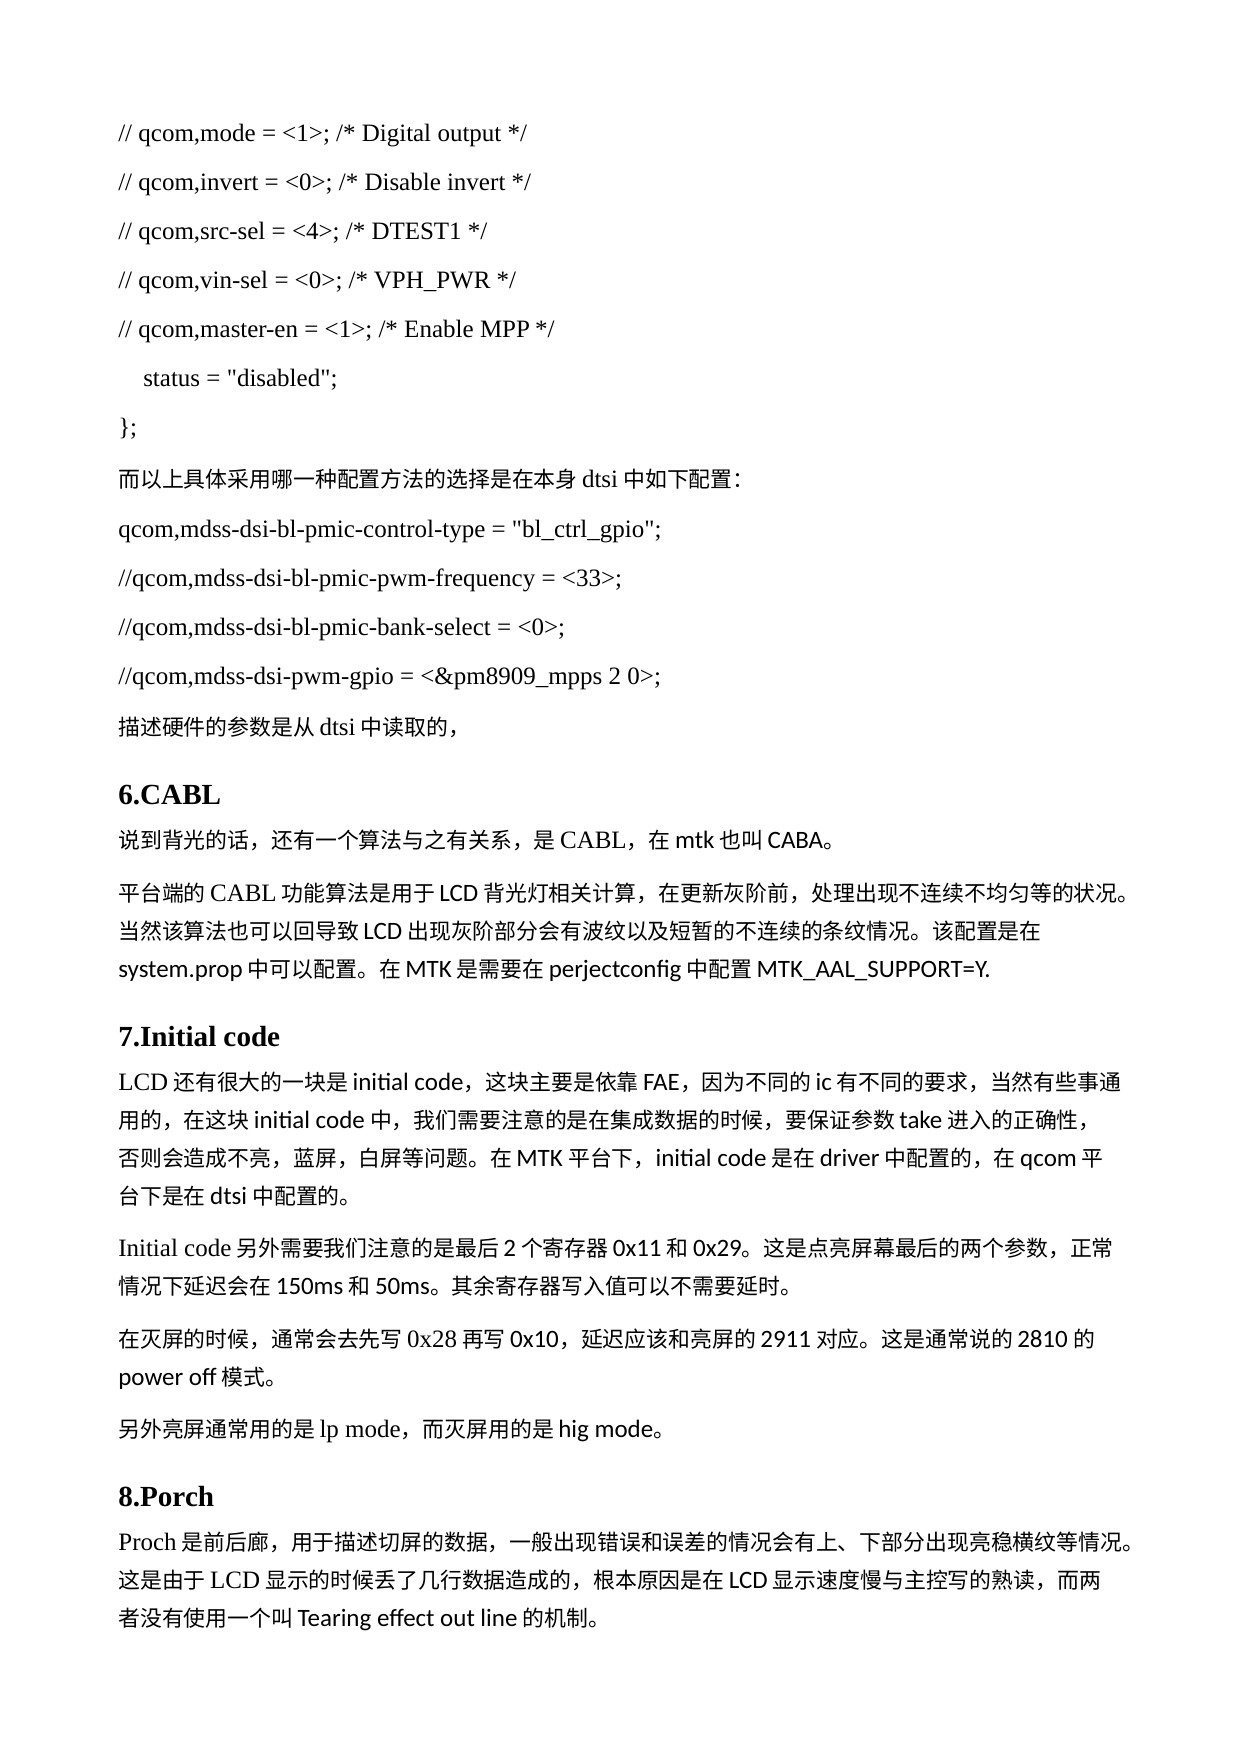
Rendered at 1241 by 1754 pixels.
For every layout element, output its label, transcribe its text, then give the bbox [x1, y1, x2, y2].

text //qcom,mdss-dsi-bl-pmic-pwm-frequency = <33>; [118, 563, 1122, 592]
text qcom,mdss-dsi-bl-pmic-control-type = "bl_ctrl_gpio"; [118, 514, 1122, 543]
text // qcom,master-en = <1>; /* Enable MPP */ [118, 314, 1122, 343]
text status = "disabled"; [118, 363, 1122, 392]
subtitle 6.CABL [118, 777, 1122, 811]
text 而以上具体采用哪一种配置方法的选择是在本身dtsi中如下配置： [118, 462, 1122, 493]
subtitle 8.Porch [118, 1479, 1122, 1513]
text }; [118, 412, 1122, 441]
text //qcom,mdss-dsi-bl-pmic-bank-select = <0>; [118, 612, 1122, 641]
text Initial code另外需要我们注意的是最后2个寄存器0x11和0x29。这是点亮屏幕最后的两个参数，正常情况下延迟会在150ms和50ms。其余寄存器写入值可以不需要延时。 [118, 1231, 1122, 1301]
text // qcom,mode = <1>; /* Digital output */ [118, 118, 1122, 147]
subtitle 7.Initial code [118, 1019, 1122, 1052]
text LCD还有很大的一块是initial code，这块主要是依靠FAE，因为不同的ic有不同的要求，当然有些事通用的，在这块initial code中，我们需要注意的是在集成数据的时候，要保证参数take进入的正确性，否则会造成不亮，蓝屏，白屏等问题。在MTK平台下，initial code是在driver中配置的，在qcom平台下是在dtsi中配置的。 [118, 1065, 1122, 1210]
text Proch是前后廊，用于描述切屏的数据，一般出现错误和误差的情况会有上、下部分出现亮稳横纹等情况。这是由于LCD显示的时候丢了几行数据造成的，根本原因是在LCD显示速度慢与主控写的熟读，而两者没有使用一个叫Tearing effect out line的机制。 [118, 1525, 1122, 1633]
text // qcom,invert = <0>; /* Disable invert */ [118, 167, 1122, 196]
text 另外亮屏通常用的是lp mode，而灭屏用的是hig mode。 [118, 1412, 1122, 1444]
text 平台端的CABL功能算法是用于LCD背光灯相关计算，在更新灰阶前，处理出现不连续不均匀等的状况。当然该算法也可以回导致LCD出现灰阶部分会有波纹以及短暂的不连续的条纹情况。该配置是在system.prop中可以配置。在MTK是需要在perjectconfig中配置MTK_AAL_SUPPORT=Y. [118, 876, 1122, 983]
text // qcom,vin-sel = <0>; /* VPH_PWR */ [118, 265, 1122, 294]
text 说到背光的话，还有一个算法与之有关系，是CABL，在mtk也叫CABA。 [118, 823, 1122, 855]
text // qcom,src-sel = <4>; /* DTEST1 */ [118, 216, 1122, 245]
text 在灭屏的时候，通常会去先写0x28再写0x10，延迟应该和亮屏的2911对应。这是通常说的2810的power off模式。 [118, 1322, 1122, 1391]
text 描述硬件的参数是从dtsi中读取的， [118, 710, 1122, 742]
text //qcom,mdss-dsi-pwm-gpio = <&pm8909_mpps 2 0>; [118, 661, 1122, 690]
